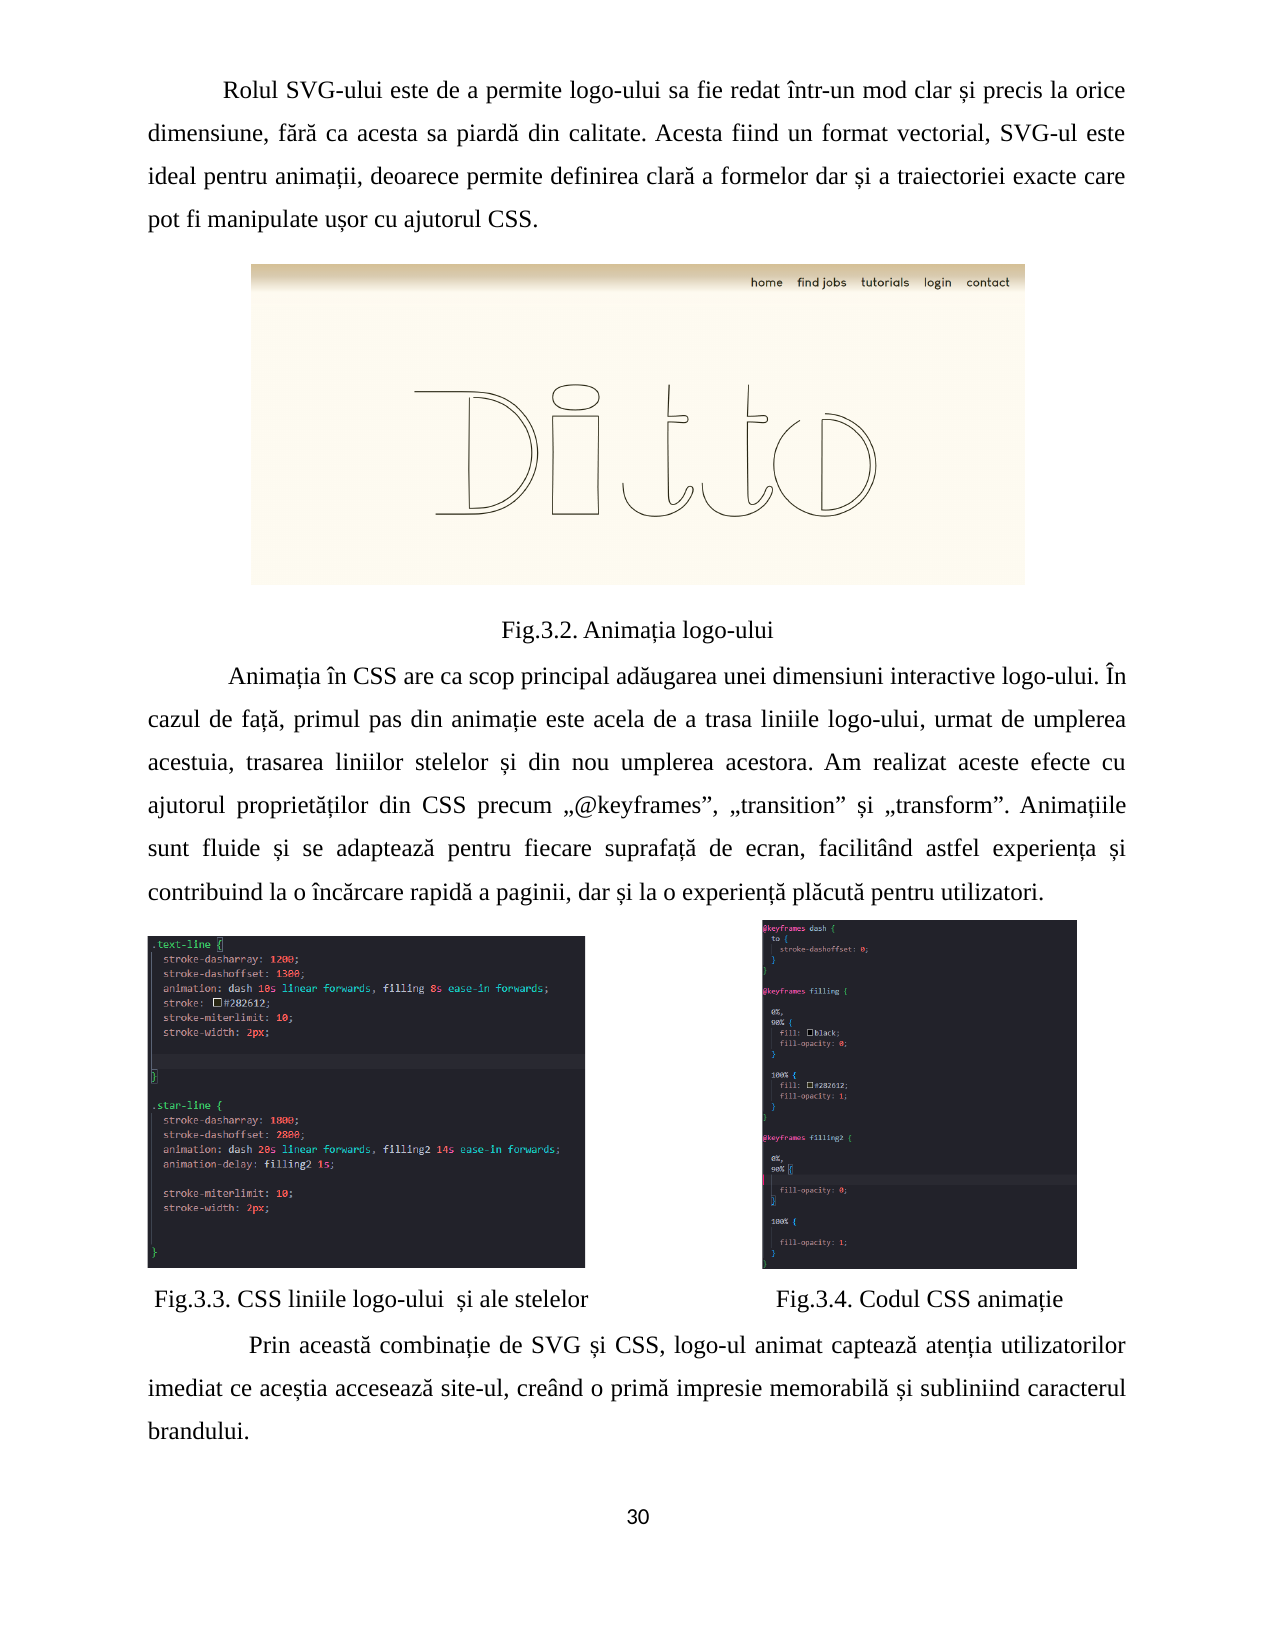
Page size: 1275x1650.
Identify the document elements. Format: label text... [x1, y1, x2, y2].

text Fig.3.3. CSS liniile logo-ului și ale stelelor Fig.3.4. Codul CSS animație [148, 1284, 1127, 1313]
text Animația în CSS are ca scop principal adăugarea unei dimensiuni interactive logo-ului. În cazul de față, primul pas din animație este acela de a trasa liniile logo-ului, urmat de umplerea acestuia, trasarea liniilor stelelor și din nou umplerea acestora. Am realizat aceste efecte cu ajutorul proprietăților din CSS precum „@keyframes”, „transition” și „transform”. Animațiile sunt fluide și se adaptează pentru fiecare suprafață de ecran, facilitând astfel experiența și contribuind la o încărcare rapidă a paginii, dar și la o experiență plăcută pentru utilizatori. [148, 661, 1127, 905]
text Rolul SVG-ului este de a permite logo-ului sa fie redat într-un mod clar și precis la orice dimensiune, fără ca acesta sa piardă din calitate. Acesta fiind un format vectorial, SVG-ul este ideal pentru animații, deoarece permite definirea clară a formelor dar și a traiectoriei exacte care pot fi manipulate ușor cu ajutorul CSS. [148, 75, 1127, 233]
text Prin această combinație de SVG și CSS, logo-ul animat captează atenția utilizatorilor imediat ce aceștia accesează site-ul, creând o primă impresie memorabilă și subliniind caracterul brandului. [148, 1330, 1127, 1445]
text Fig.3.2. Animația logo-ului [148, 615, 1127, 644]
